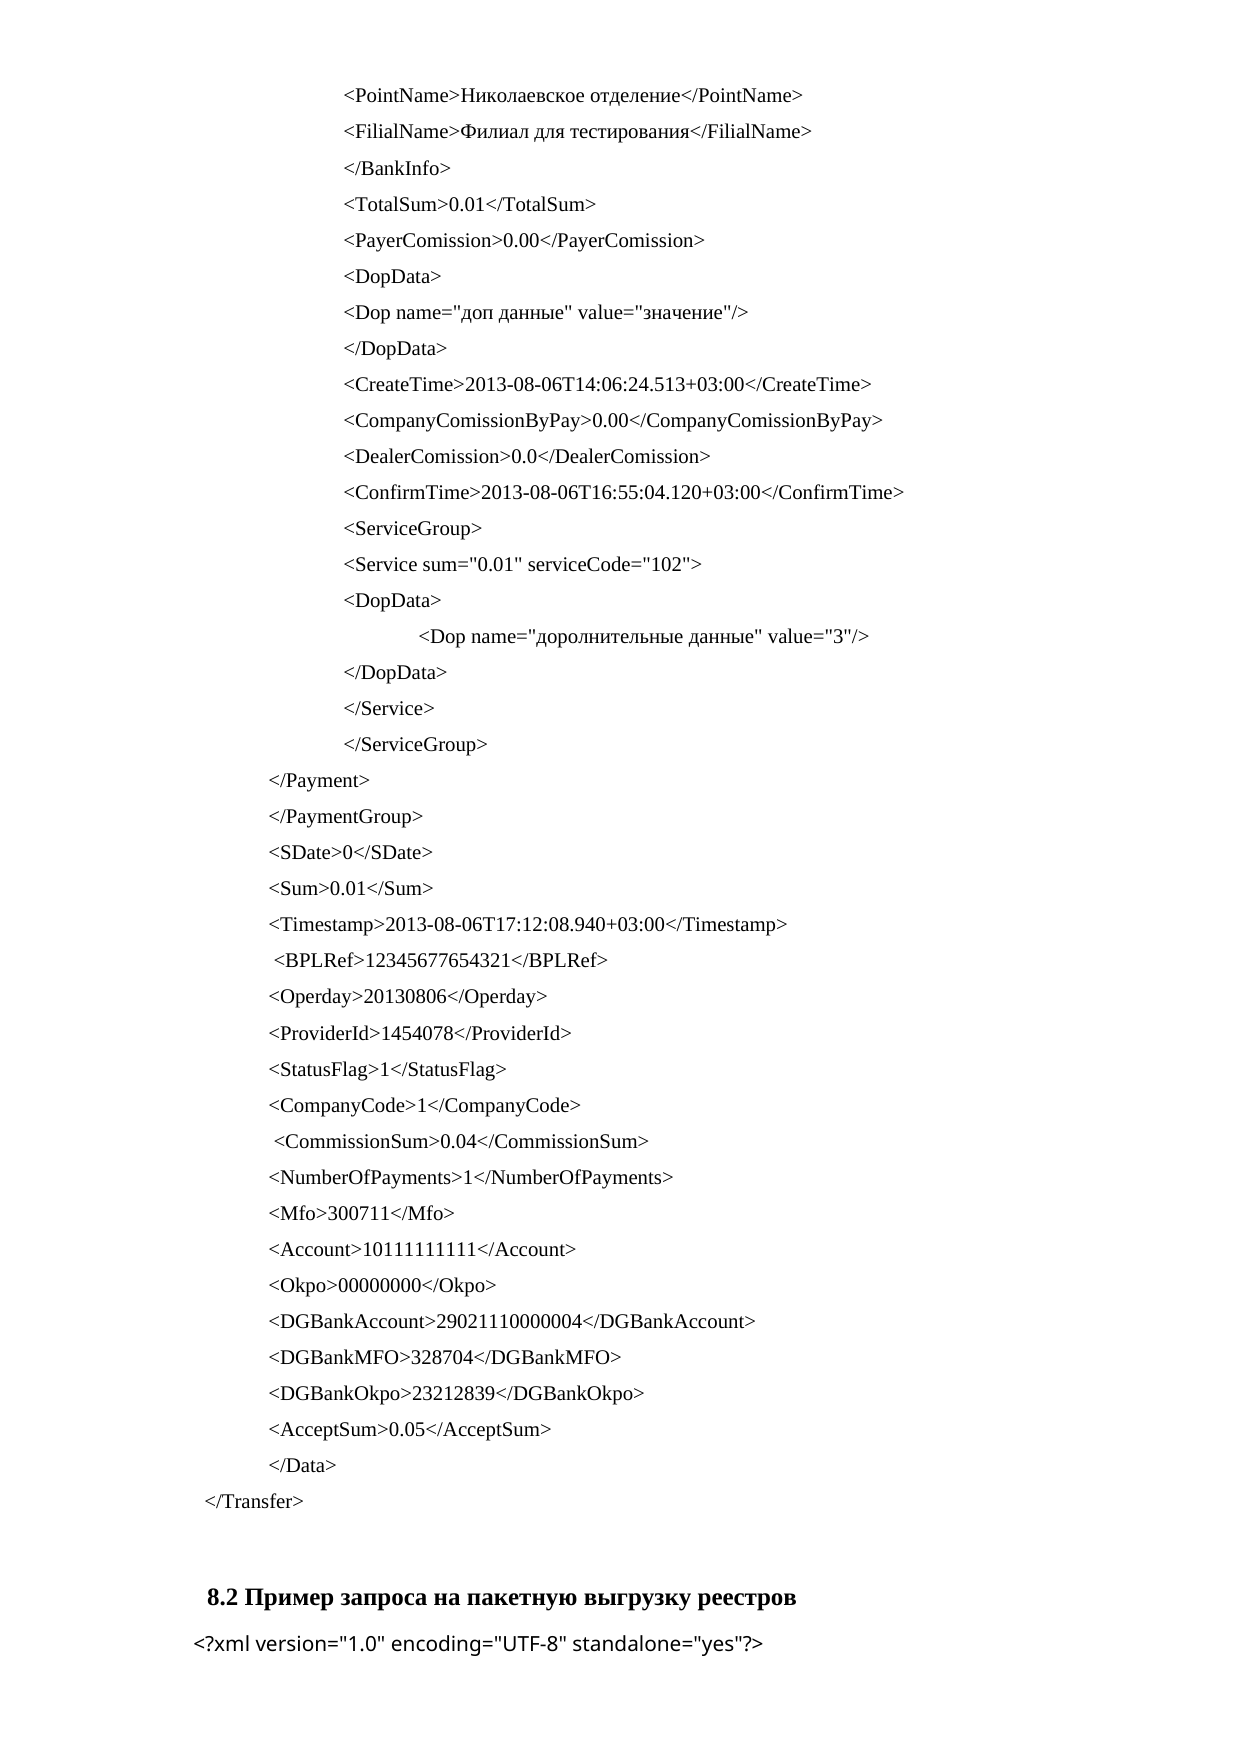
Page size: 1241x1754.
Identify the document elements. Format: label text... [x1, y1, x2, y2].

text <ServiceGroup> [118, 516, 1165, 540]
text <BPLRef>12345677654321</BPLRef> [118, 948, 1165, 972]
text <DGBankOkpo>23212839</DGBankOkpo> [118, 1381, 1165, 1405]
text <Sum>0.01</Sum> [118, 876, 1165, 900]
text <CompanyComissionByPay>0.00</CompanyComissionByPay> [118, 408, 1165, 432]
text </Data> [118, 1453, 1165, 1477]
text <FilialName>Филиал для тестирования</FilialName> [118, 119, 1165, 143]
text <DGBankMFO>328704</DGBankMFO> [118, 1345, 1165, 1369]
text <Okpo>00000000</Okpo> [118, 1273, 1165, 1297]
text </Service> [118, 696, 1165, 720]
text <Dop name="доп данные" value="значение"/> [118, 299, 1165, 324]
text <?xml version="1.0" encoding="UTF-8" standalone="yes"?> [118, 1629, 1165, 1657]
text <Account>10111111111</Account> [118, 1237, 1165, 1261]
text <SDate>0</SDate> [118, 840, 1165, 864]
text <Operday>20130806</Operday> [118, 984, 1165, 1008]
subtitle 8.2 Пример запроса на пакетную выгрузку реестров [119, 1582, 1165, 1611]
text </Payment> [118, 768, 1165, 792]
text <DGBankAccount>29021110000004</DGBankAccount> [118, 1309, 1165, 1333]
text <TotalSum>0.01</TotalSum> [118, 191, 1165, 216]
text </DopData> [118, 336, 1165, 360]
text <NumberOfPayments>1</NumberOfPayments> [118, 1164, 1165, 1189]
text <ProviderId>1454078</ProviderId> [118, 1020, 1165, 1044]
text <PointName>Николаевское отделение</PointName> [118, 83, 1165, 107]
text <StatusFlag>1</StatusFlag> [118, 1056, 1165, 1081]
text </Transfer> [118, 1489, 1165, 1513]
text <AcceptSum>0.05</AcceptSum> [118, 1417, 1165, 1441]
text <DealerComission>0.0</DealerComission> [118, 444, 1165, 468]
text <ConfirmTime>2013-08-06T16:55:04.120+03:00</ConfirmTime> [118, 480, 1165, 504]
text <Service sum="0.01" serviceCode="102"> [118, 552, 1165, 576]
text </ServiceGroup> [118, 732, 1165, 756]
text <CommissionSum>0.04</CommissionSum> [118, 1128, 1165, 1153]
text </DopData> [118, 660, 1165, 684]
text <DopData> [118, 263, 1165, 288]
text </PaymentGroup> [118, 804, 1165, 828]
text <Dop name="доролнительные данные" value="3"/> [118, 624, 1165, 648]
text </BankInfo> [118, 155, 1165, 179]
text <CreateTime>2013-08-06T14:06:24.513+03:00</CreateTime> [118, 372, 1165, 396]
text <PayerComission>0.00</PayerComission> [118, 227, 1165, 252]
text <Mfo>300711</Mfo> [118, 1201, 1165, 1225]
text <CompanyCode>1</CompanyCode> [118, 1092, 1165, 1117]
text <DopData> [118, 588, 1165, 612]
text <Timestamp>2013-08-06T17:12:08.940+03:00</Timestamp> [118, 912, 1165, 936]
